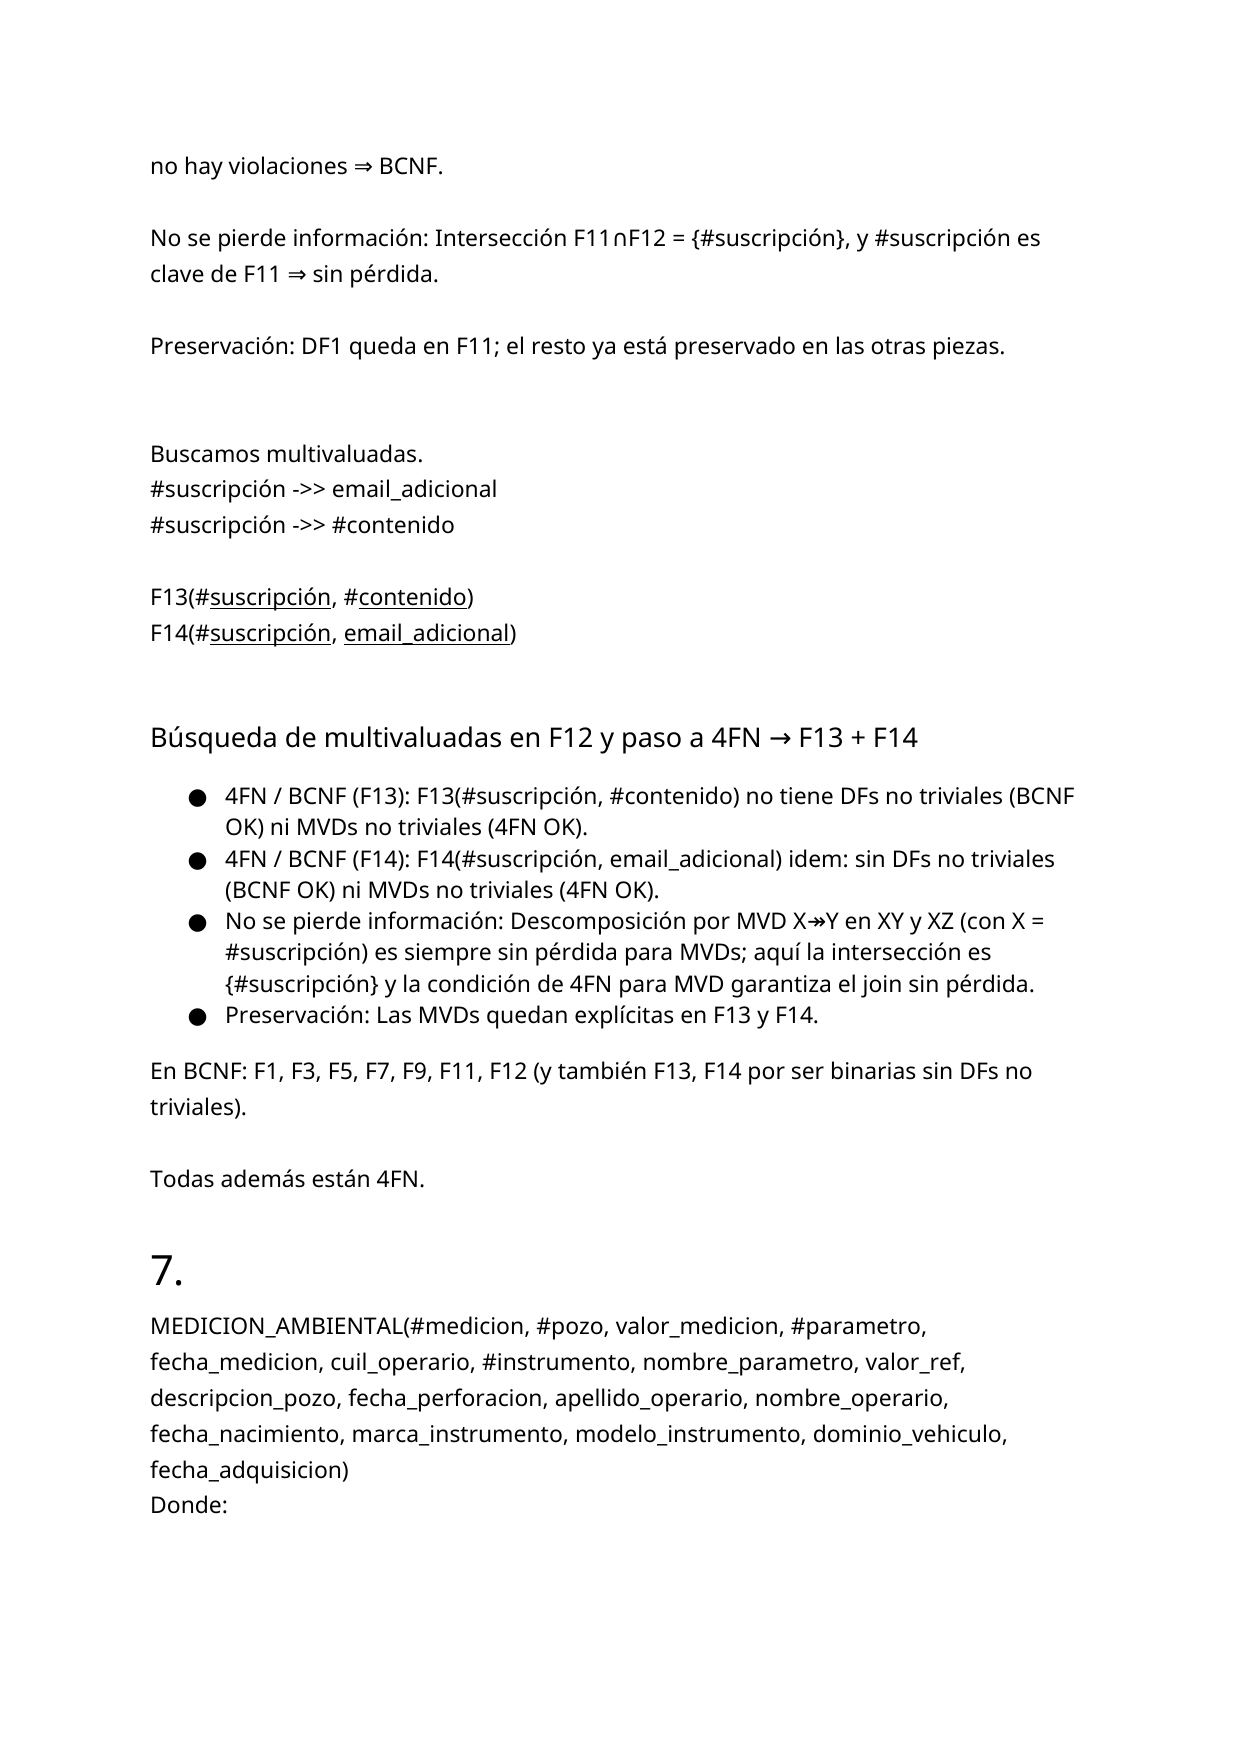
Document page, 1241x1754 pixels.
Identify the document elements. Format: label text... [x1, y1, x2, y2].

text Donde: [150, 1489, 1090, 1521]
text No se pierde información: Intersección F11∩F12 = {#suscripción}, y #suscripción es clave de F11 ⇒ sin pérdida. [150, 222, 1090, 325]
text Buscamos multivaluadas. [150, 437, 1090, 469]
list 4FN / BCNF (F13): F13(#suscripción, #contenido) no tiene DFs no triviales (BCNF OK) ni MVDs no triviales (4FN OK). [187, 780, 1090, 843]
subtitle 7. [150, 1241, 1090, 1297]
list Preservación: Las MVDs quedan explícitas en F13 y F14. [187, 999, 1090, 1030]
text Todas además están 4FN. [150, 1163, 1090, 1194]
list 4FN / BCNF (F14): F14(#suscripción, email_adicional) idem: sin DFs no triviales (BCNF OK) ni MVDs no triviales (4FN OK). [187, 843, 1090, 905]
text F14(#suscripción, email_adicional) [150, 617, 1090, 648]
text Preservación: DF1 queda en F11; el resto ya está preservado en las otras piezas. [150, 330, 1090, 361]
text no hay violaciones ⇒ BCNF. [150, 150, 1090, 217]
subtitle Búsqueda de multivaluadas en F12 y paso a 4FN → F13 + F14 [150, 718, 1090, 755]
text En BCNF: F1, F3, F5, F7, F9, F11, F12 (y también F13, F14 por ser binarias sin DFs no triviales). [150, 1055, 1090, 1158]
list No se pierde información: Descomposición por MVD X↠Y en XY y XZ (con X = #suscripción) es siempre sin pérdida para MVDs; aquí la intersección es {#suscripción} y la condición de 4FN para MVD garantiza el join sin pérdida. [187, 905, 1090, 999]
text #suscripción ->> #contenido [150, 509, 1090, 541]
text MEDICION_AMBIENTAL(#medicion, #pozo, valor_medicion, #parametro, fecha_medicion, cuil_operario, #instrumento, nombre_parametro, valor_ref, descripcion_pozo, fecha_perforacion, apellido_operario, nombre_operario, fecha_nacimiento, marca_instrumento, modelo_instrumento, dominio_vehiculo, fecha_adquisicion) [150, 1310, 1090, 1485]
text F13(#suscripción, #contenido) [150, 581, 1090, 612]
text #suscripción ->> email_adicional [150, 473, 1090, 505]
